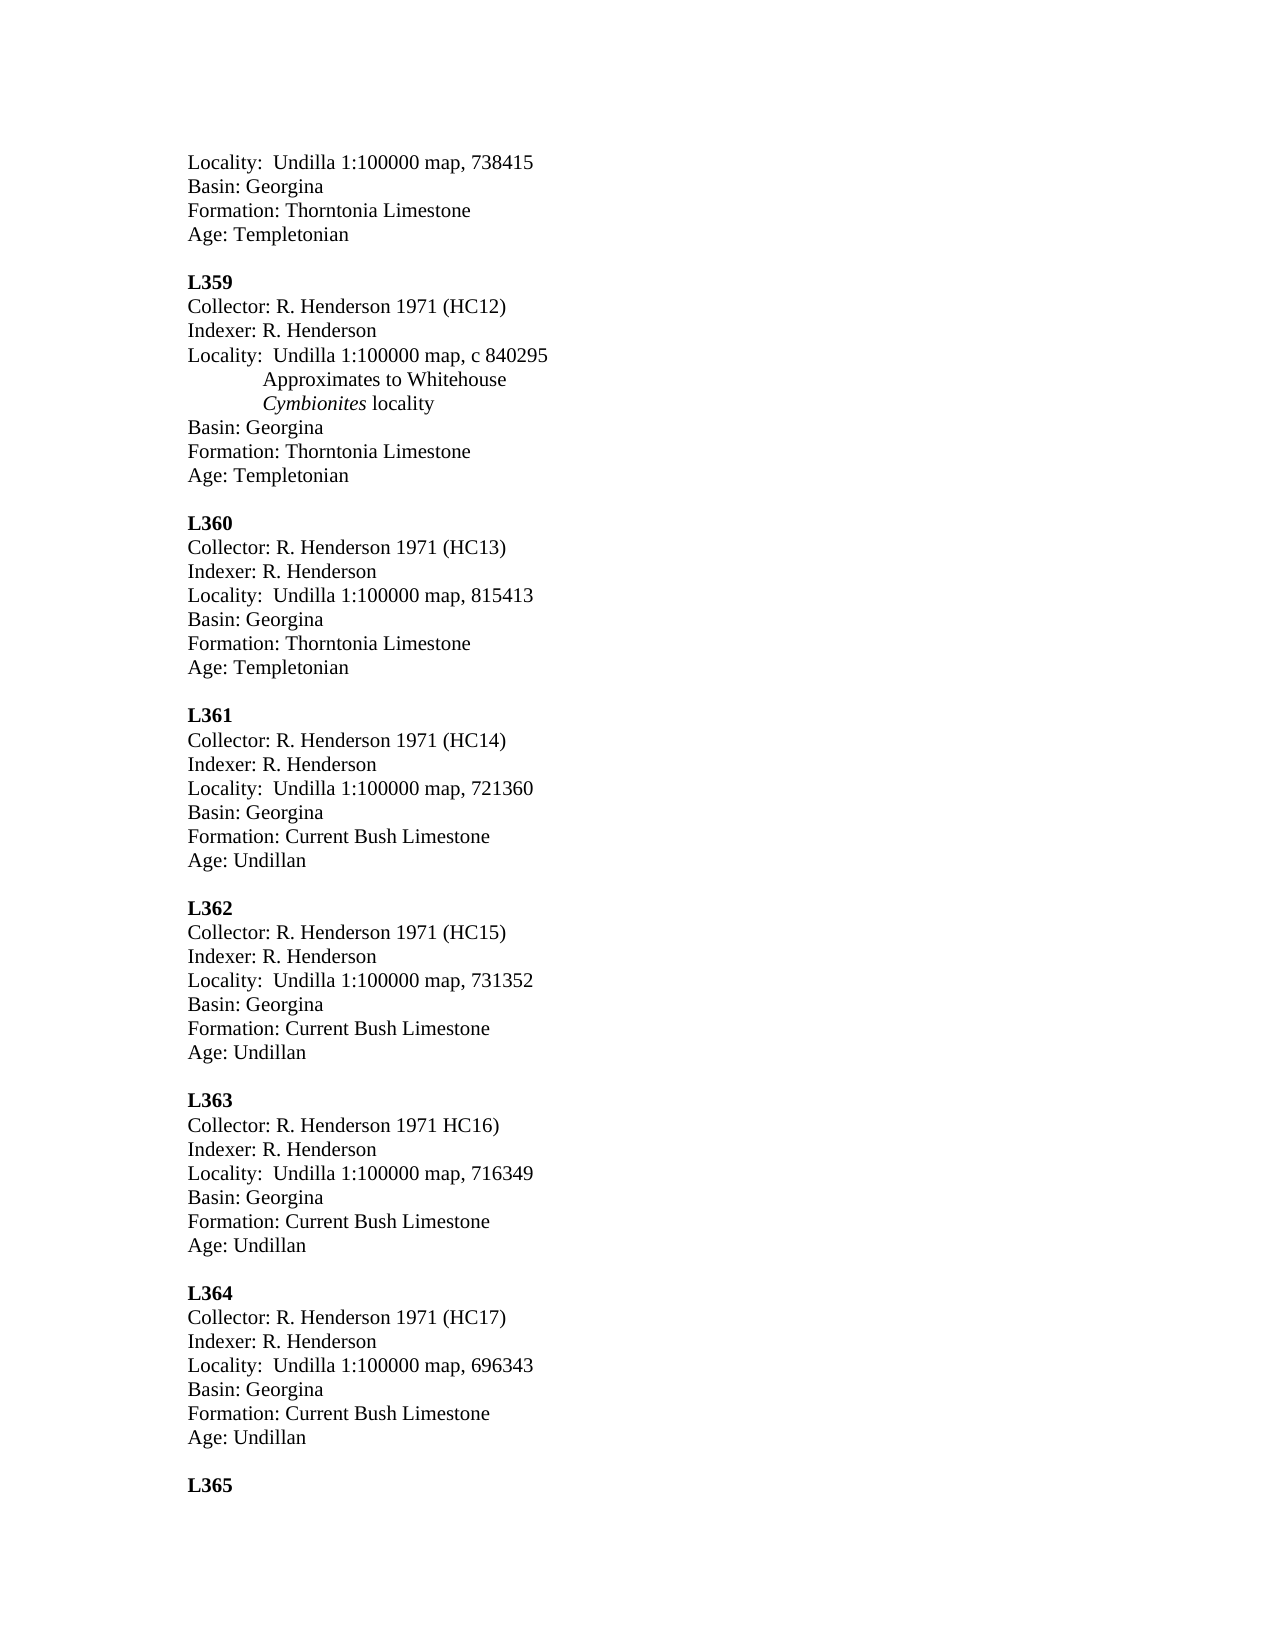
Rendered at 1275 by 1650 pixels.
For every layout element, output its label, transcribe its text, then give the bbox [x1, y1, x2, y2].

text L361 [187, 703, 1087, 727]
text L363 [187, 1088, 1087, 1112]
text Basin: Georgina [187, 1185, 1087, 1209]
text Collector: R. Henderson 1971 (HC15) [187, 920, 1087, 944]
text Basin: Georgina [187, 415, 1087, 439]
text Formation: Current Bush Limestone [187, 824, 1087, 848]
text Formation: Thorntonia Limestone [187, 631, 1087, 655]
text L359 [187, 270, 1087, 294]
text Age: Templetonian [187, 463, 1087, 487]
text L365 [187, 1473, 1087, 1497]
text Collector: R. Henderson 1971 HC16) [187, 1112, 1087, 1137]
text Age: Undillan [187, 1233, 1087, 1257]
text Formation: Thorntonia Limestone [187, 439, 1087, 463]
text Basin: Georgina [187, 1377, 1087, 1401]
text Basin: Georgina [187, 800, 1087, 824]
text Locality: Undilla 1:100000 map, 696343 [187, 1353, 1087, 1377]
text Indexer: R. Henderson [187, 1329, 1087, 1353]
text L362 [187, 896, 1087, 920]
text Approximates to Whitehouse [187, 367, 1087, 391]
text Collector: R. Henderson 1971 (HC13) [187, 535, 1087, 559]
text Age: Undillan [187, 1425, 1087, 1449]
text Basin: Georgina [187, 992, 1087, 1016]
text Formation: Current Bush Limestone [187, 1401, 1087, 1425]
text Formation: Current Bush Limestone [187, 1209, 1087, 1233]
text Formation: Thorntonia Limestone [187, 198, 1087, 222]
text Age: Templetonian [187, 655, 1087, 679]
text Basin: Georgina [187, 607, 1087, 631]
text Locality: Undilla 1:100000 map, 716349 [187, 1161, 1087, 1185]
text Locality: Undilla 1:100000 map, 721360 [187, 776, 1087, 800]
text Indexer: R. Henderson [187, 752, 1087, 776]
text Collector: R. Henderson 1971 (HC17) [187, 1305, 1087, 1329]
text L364 [187, 1281, 1087, 1305]
text Indexer: R. Henderson [187, 1137, 1087, 1161]
text Age: Templetonian [187, 222, 1087, 246]
text Basin: Georgina [187, 174, 1087, 198]
text Locality: Undilla 1:100000 map, c 840295 [187, 342, 1087, 367]
text Indexer: R. Henderson [187, 944, 1087, 968]
text Indexer: R. Henderson [187, 318, 1087, 342]
text Collector: R. Henderson 1971 (HC14) [187, 727, 1087, 752]
text Locality: Undilla 1:100000 map, 738415 [187, 150, 1087, 174]
text Age: Undillan [187, 848, 1087, 872]
text Locality: Undilla 1:100000 map, 731352 [187, 968, 1087, 992]
text Age: Undillan [187, 1040, 1087, 1064]
text Indexer: R. Henderson [187, 559, 1087, 583]
text Locality: Undilla 1:100000 map, 815413 [187, 583, 1087, 607]
text Collector: R. Henderson 1971 (HC12) [187, 294, 1087, 318]
text Cymbionites locality [187, 391, 1087, 415]
text Formation: Current Bush Limestone [187, 1016, 1087, 1040]
text L360 [187, 511, 1087, 535]
